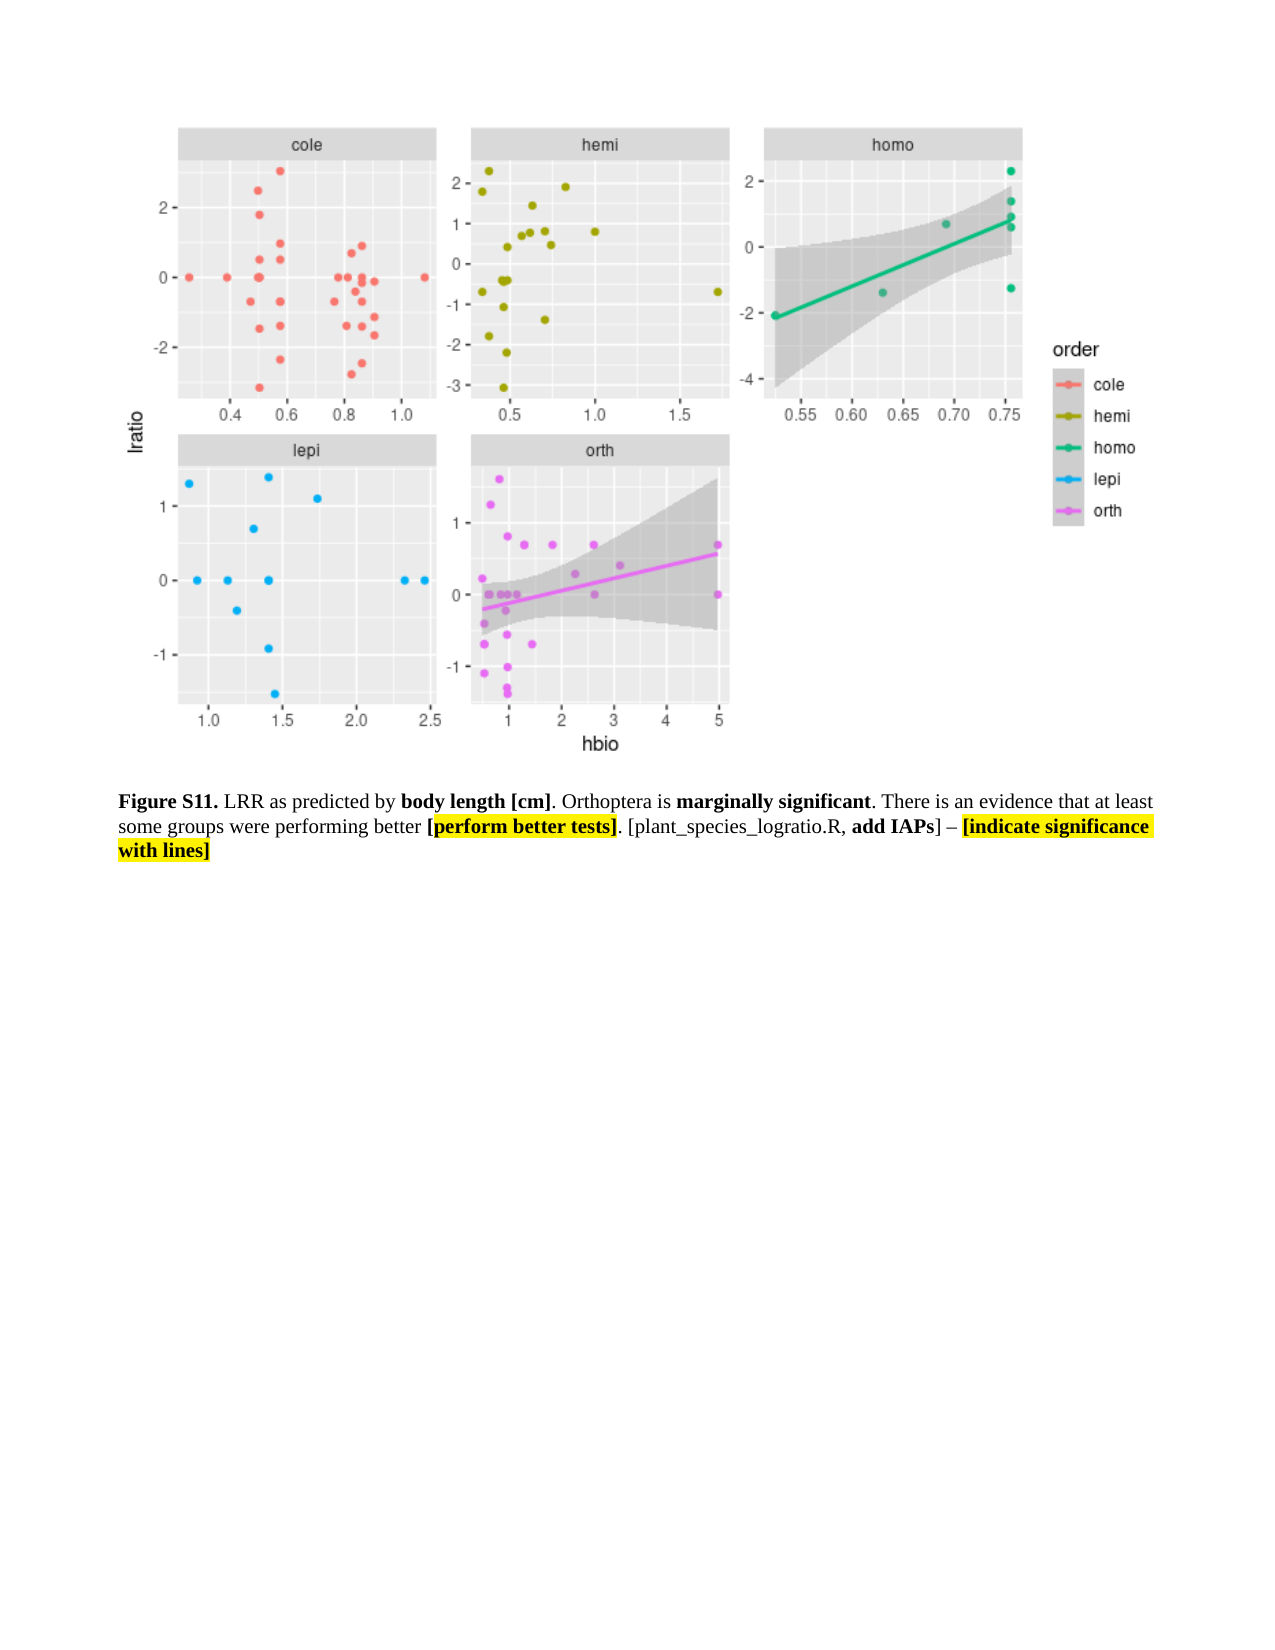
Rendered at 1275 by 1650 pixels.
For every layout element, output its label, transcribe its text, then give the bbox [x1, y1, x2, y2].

picture [118, 118, 1157, 766]
text Figure S11. LRR as predicted by body length [cm]. Orthoptera is marginally significant. There is an evidence that at least some groups were performing better [perform better tests]. [plant_species_logratio.R, add IAPs] – [indicate significance with lines] [118, 789, 1157, 862]
